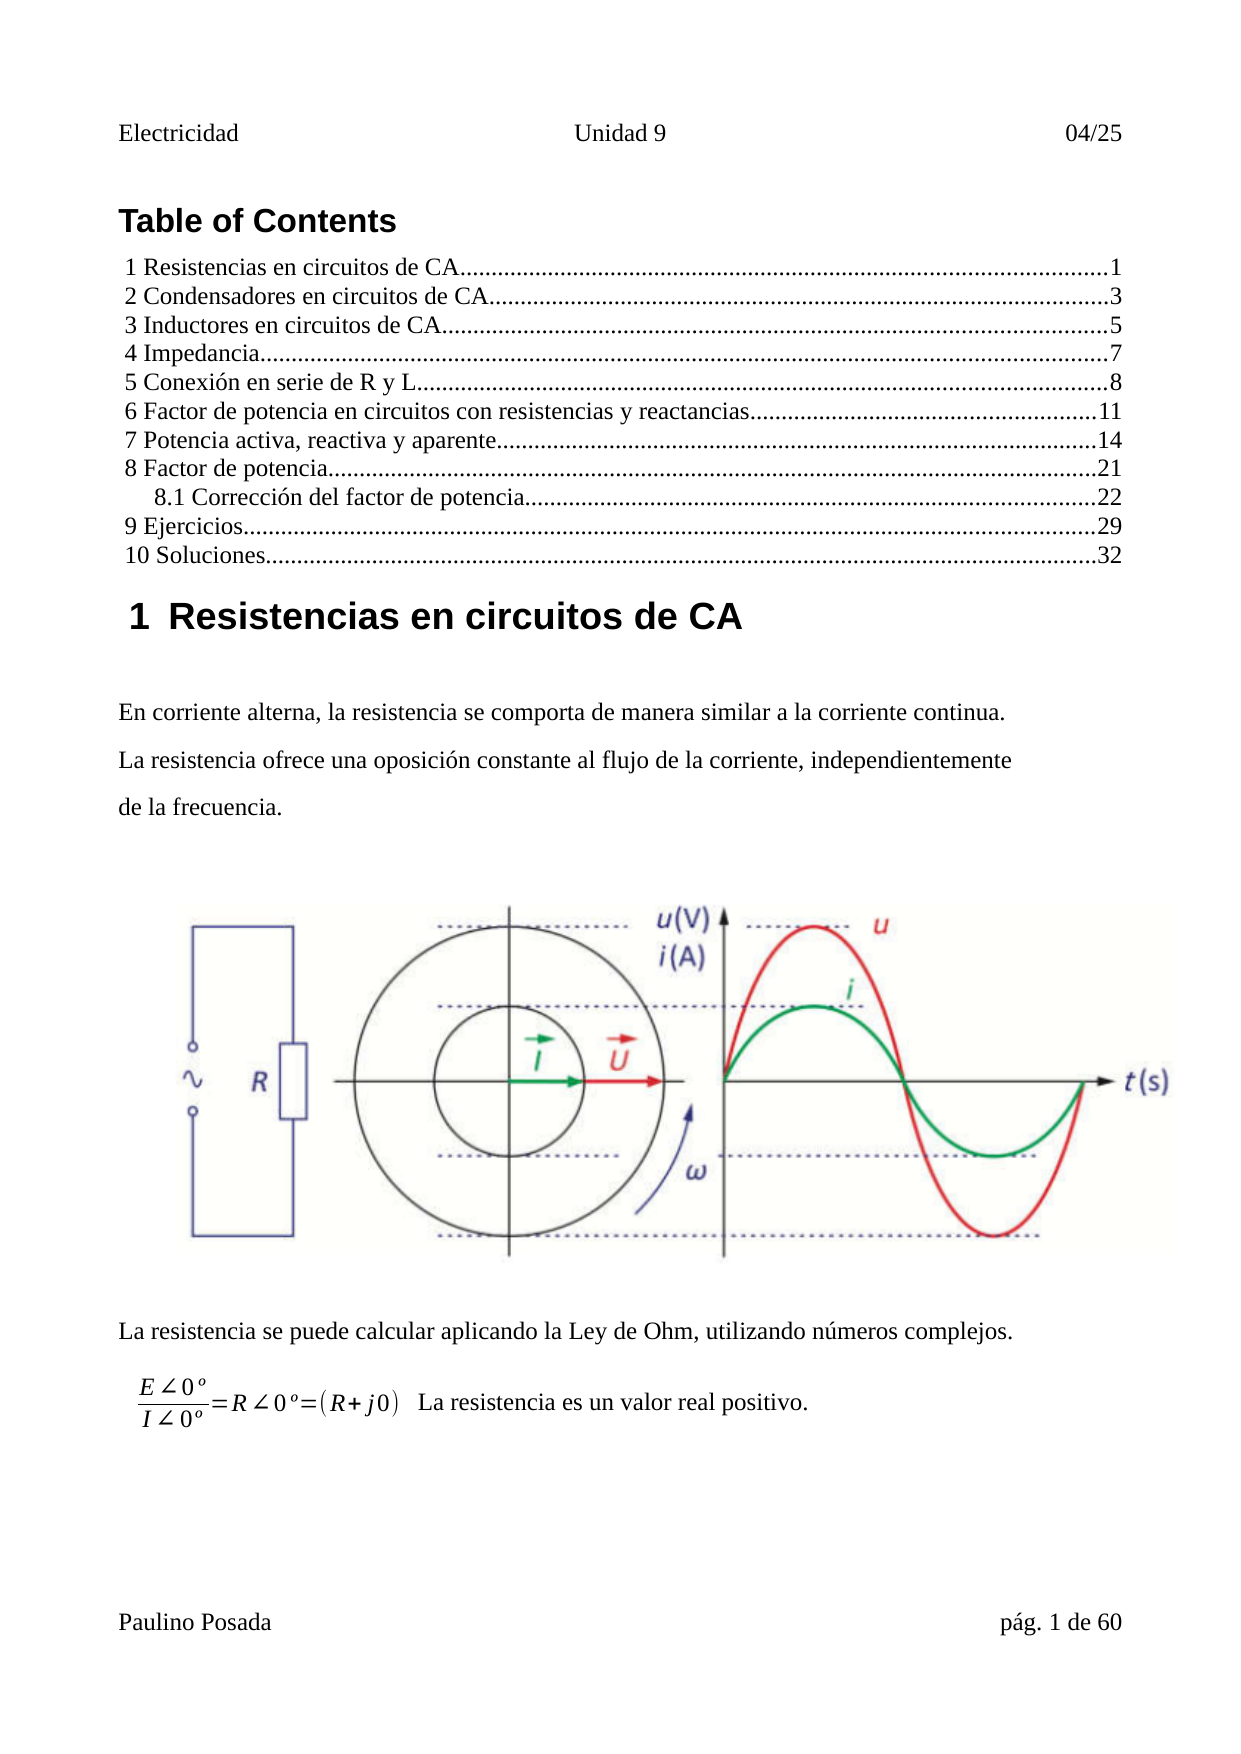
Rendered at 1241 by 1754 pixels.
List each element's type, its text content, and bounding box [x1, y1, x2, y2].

text 5 Conexión en serie de R y L 8 [118, 367, 1122, 396]
text 7 Potencia activa, reactiva y aparente 14 [118, 425, 1122, 453]
text 8 Factor de potencia 21 [118, 453, 1122, 482]
text 3 Inductores en circuitos de CA 5 [118, 310, 1122, 338]
text La resistencia ofrece una oposición constante al flujo de la corriente, independientemente [118, 745, 1122, 774]
text 8.1 Corrección del factor de potencia 22 [148, 482, 1122, 511]
text 6 Factor de potencia en circuitos con resistencias y reactancias 11 [118, 396, 1122, 425]
text La resistencia es un valor real positivo. [118, 1374, 1122, 1433]
text En corriente alterna, la resistencia se comporta de manera similar a la corriente continua. [118, 697, 1122, 726]
text La resistencia se puede calcular aplicando la Ley de Ohm, utilizando números complejos. [118, 1316, 1122, 1345]
text 9 Ejercicios 29 [118, 511, 1122, 540]
subtitle Table of Contents [118, 201, 1122, 240]
text 10 Soluciones 32 [118, 540, 1122, 568]
text 4 Impedancia 7 [118, 338, 1122, 367]
text 2 Condensadores en circuitos de CA 3 [118, 281, 1122, 310]
text de la frecuencia. [118, 792, 1122, 821]
subtitle Resistencias en circuitos de CA [118, 593, 1122, 637]
picture [175, 903, 1180, 1264]
text 1 Resistencias en circuitos de CA 1 [118, 252, 1122, 281]
